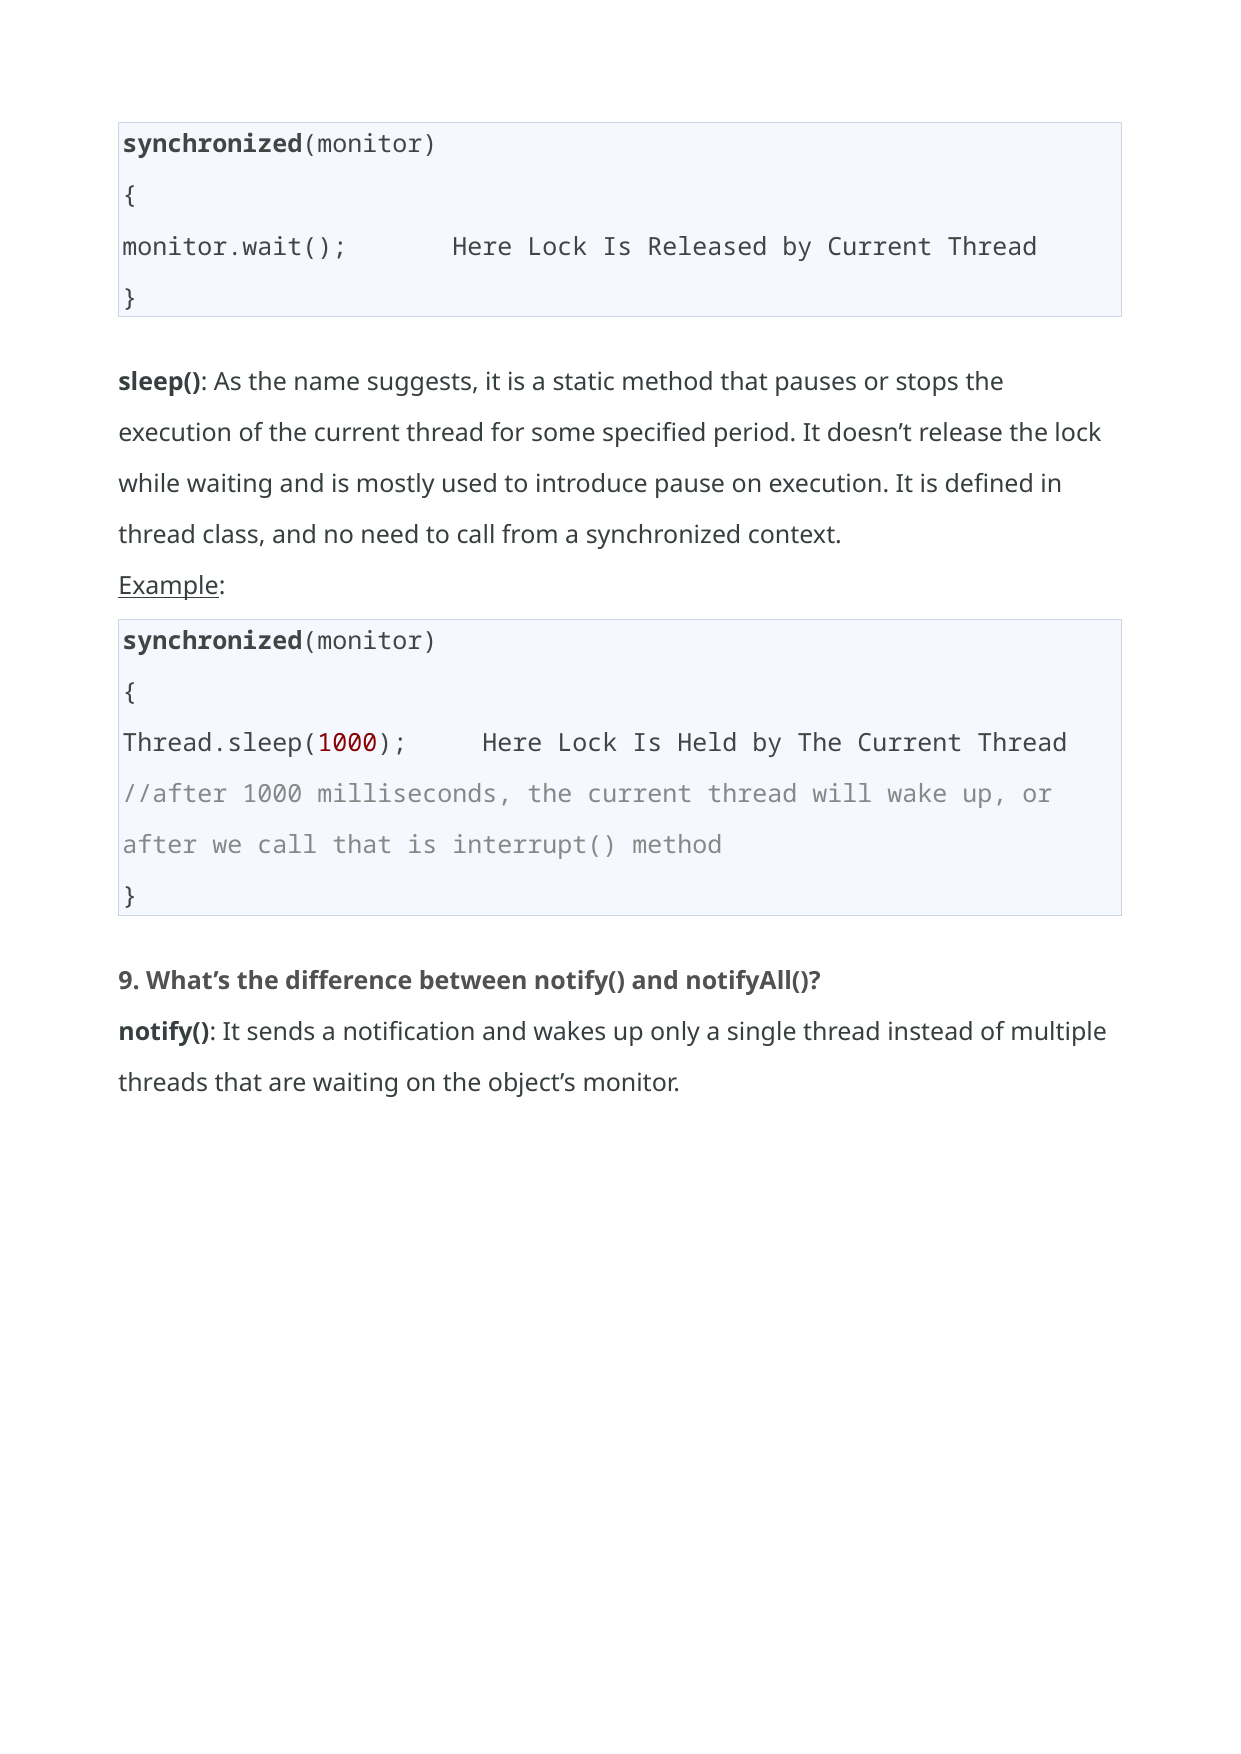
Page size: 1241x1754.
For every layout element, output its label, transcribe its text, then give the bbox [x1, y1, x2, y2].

text } [119, 275, 1121, 316]
text sleep(): As the name suggests, it is a static method that pauses or stops the execution of the current thread for some specified period. It doesn’t release the lock while waiting and is mostly used to introduce pause on execution. It is defined in thread class, and no need to call from a synchronized context. [118, 364, 1122, 551]
text synchronized(monitor) [119, 123, 1121, 160]
text { [119, 670, 1121, 708]
text //after 1000 milliseconds, the current thread will wake up, or after we call that is interrupt() method [119, 772, 1121, 861]
text monitor.wait(); Here Lock Is Released by Current Thread [119, 224, 1121, 262]
text { [119, 173, 1121, 211]
text } [119, 874, 1121, 915]
text synchronized(monitor) [119, 620, 1121, 657]
text Thread.sleep(1000); Here Lock Is Held by The Current Thread [119, 721, 1121, 759]
subtitle 9. What’s the difference between notify() and notifyAll()? [118, 962, 1122, 997]
text notify(): It sends a notification and wakes up only a single thread instead of multiple threads that are waiting on the object’s monitor. [118, 1013, 1122, 1099]
text Example: [118, 568, 1122, 602]
